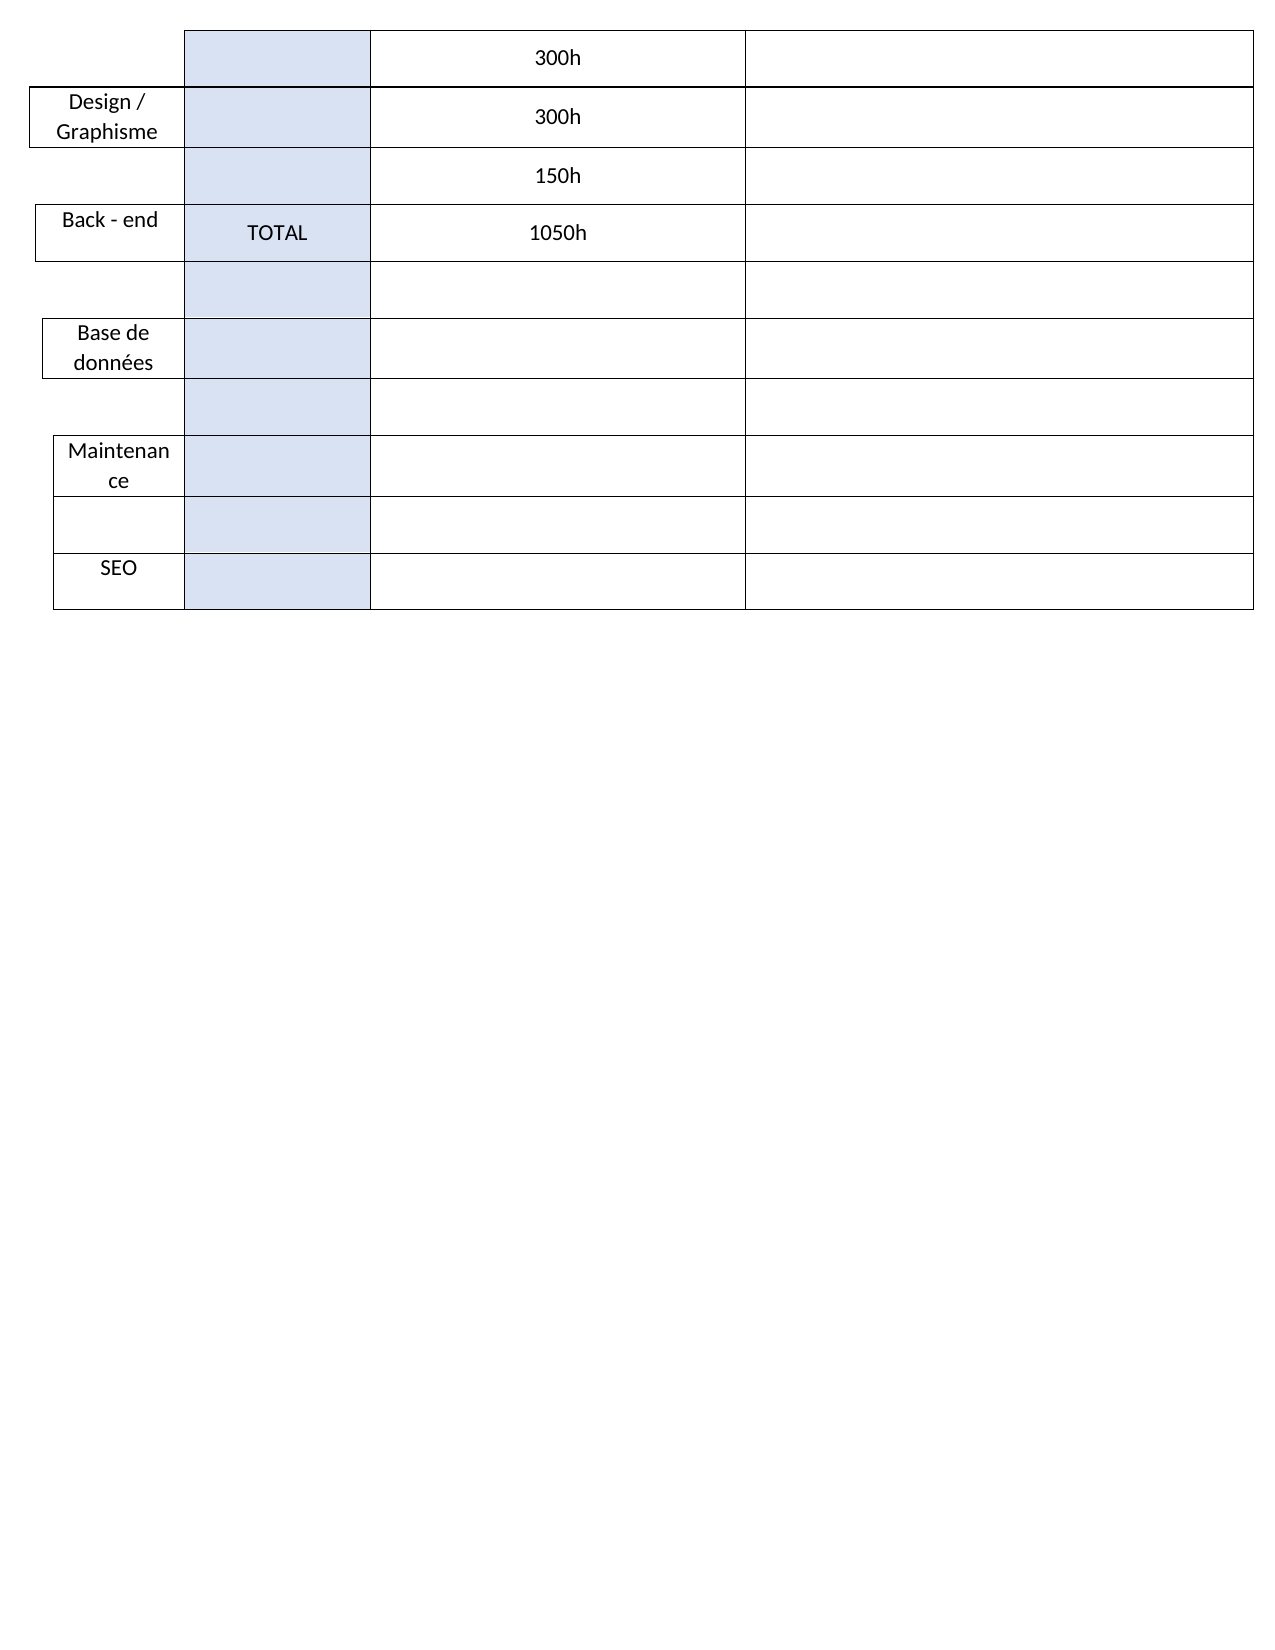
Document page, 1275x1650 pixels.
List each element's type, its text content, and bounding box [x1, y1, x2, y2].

table_cell [371, 554, 745, 609]
table_cell [42, 262, 53, 317]
table_cell [30, 318, 36, 378]
table_cell [30, 496, 36, 552]
table_cell Maintenance [54, 436, 184, 496]
table_cell [185, 31, 370, 86]
table_cell [42, 553, 53, 609]
table_cell [42, 379, 53, 435]
table_cell 300h [371, 31, 745, 86]
table_cell [746, 554, 1253, 609]
table_cell [53, 379, 184, 435]
table_cell [185, 319, 370, 378]
table_cell [36, 378, 42, 435]
table_cell [30, 435, 36, 496]
table_cell [53, 30, 184, 86]
table_cell [746, 436, 1253, 496]
table_cell [746, 31, 1253, 86]
table_cell [371, 262, 745, 317]
table_cell [30, 553, 36, 609]
table_cell 1050h [371, 205, 745, 261]
table_cell Back - end [36, 205, 184, 261]
table_cell [746, 379, 1253, 435]
table_cell [371, 319, 745, 378]
table_cell [371, 436, 745, 496]
table_cell Base de données [43, 319, 184, 378]
table_cell [185, 554, 370, 609]
table_cell [42, 148, 53, 204]
table_cell [30, 261, 36, 317]
table_cell TOTAL [185, 205, 370, 261]
table_cell [53, 148, 184, 204]
table_cell 300h [371, 88, 745, 147]
table_cell [185, 497, 370, 552]
table_cell [42, 435, 53, 496]
table_cell 150h [371, 148, 745, 204]
table_cell [185, 88, 370, 147]
table_cell [185, 262, 370, 317]
table_cell [53, 262, 184, 317]
table_cell [36, 262, 42, 317]
table_cell [746, 497, 1253, 552]
table_cell [746, 88, 1253, 147]
table_cell [36, 318, 42, 378]
table_cell [30, 30, 36, 86]
table_cell [42, 30, 53, 86]
table_cell [185, 148, 370, 204]
table_cell [371, 379, 745, 435]
table_cell [746, 262, 1253, 317]
table_cell [30, 378, 36, 435]
table_cell [36, 148, 42, 204]
table_cell [42, 496, 53, 552]
table_cell SEO [54, 554, 184, 609]
table_cell [746, 148, 1253, 204]
table_cell [30, 204, 35, 261]
table_cell Design / Graphisme [30, 88, 184, 147]
table_cell [746, 319, 1253, 378]
table_cell [36, 30, 42, 86]
table_cell [185, 379, 370, 435]
table_cell [746, 205, 1253, 261]
table_cell [54, 497, 184, 552]
table_cell [36, 435, 42, 496]
table_cell [36, 553, 42, 609]
table_cell [185, 436, 370, 496]
table_cell [30, 148, 36, 204]
table_cell [36, 496, 42, 552]
table_cell [371, 497, 745, 552]
